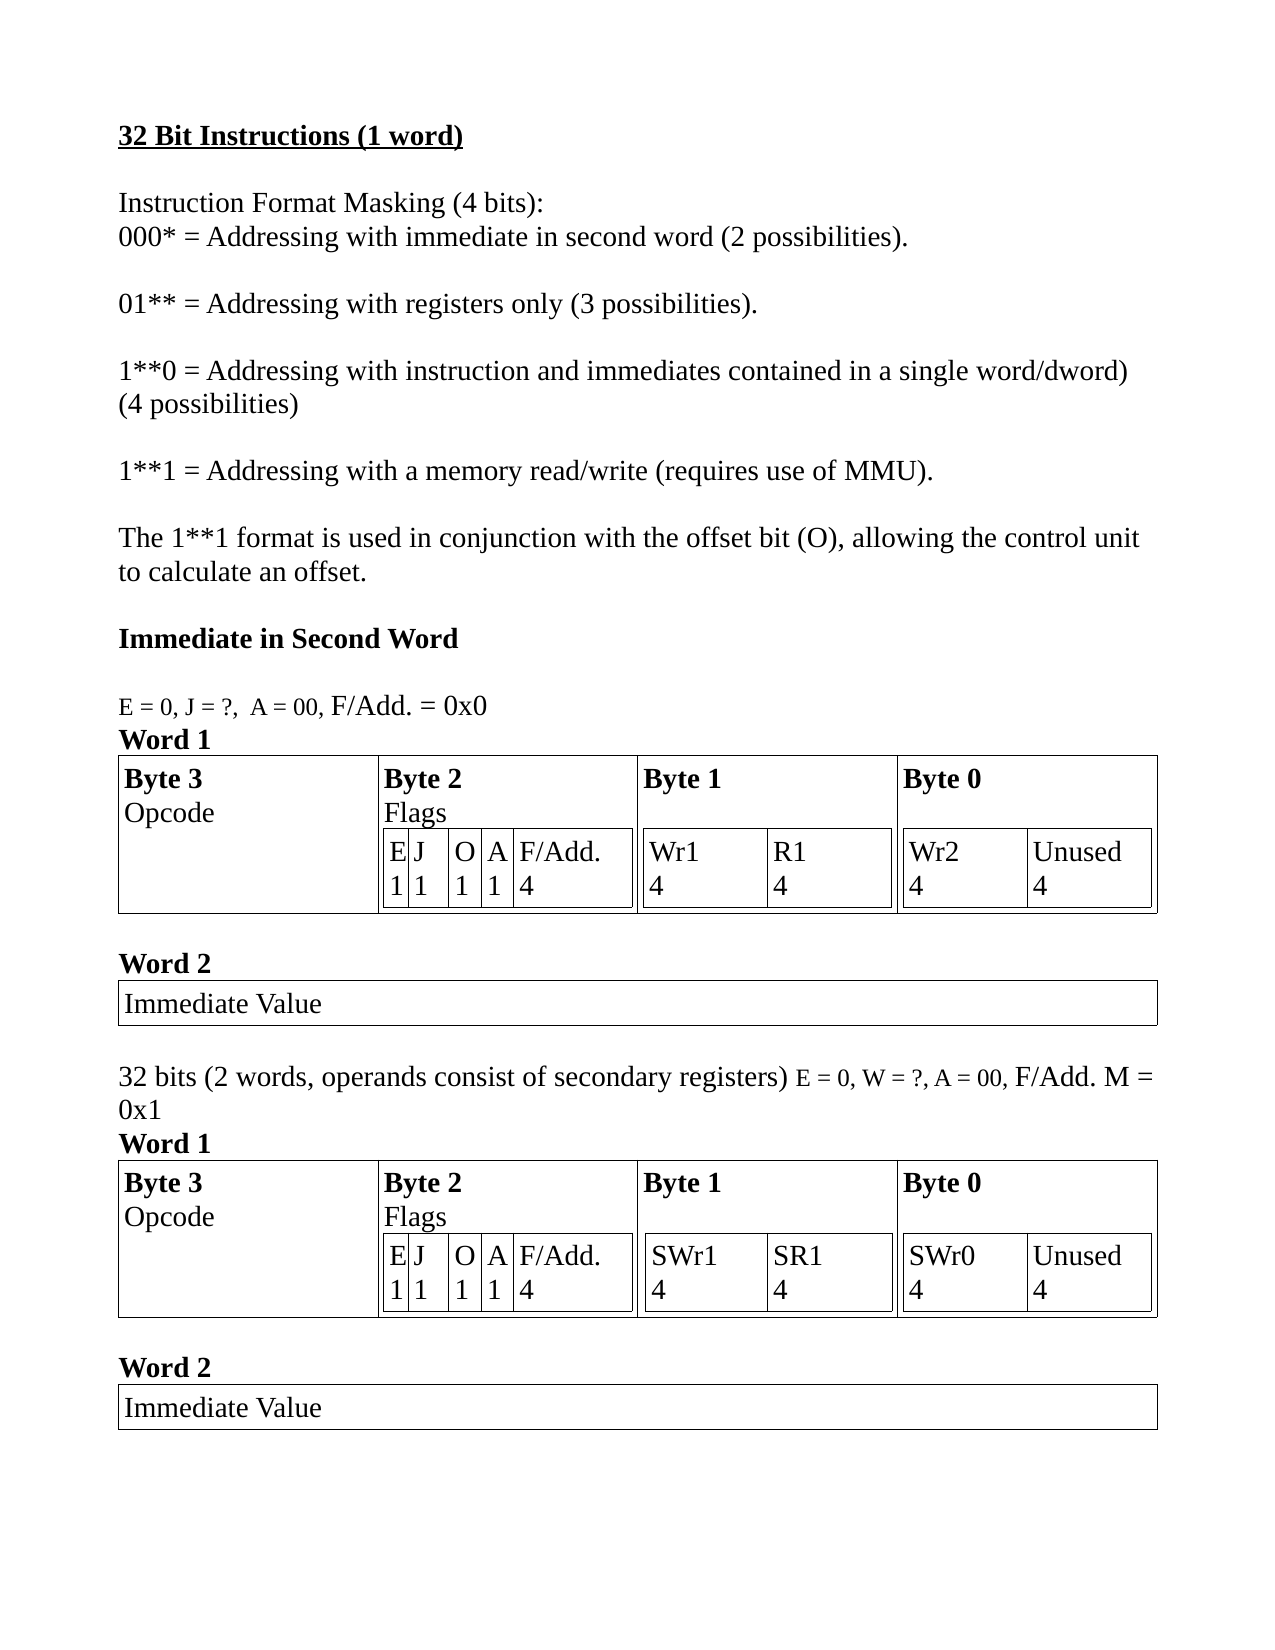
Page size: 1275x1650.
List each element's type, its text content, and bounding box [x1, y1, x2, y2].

table_header Immediate Value [119, 1385, 1157, 1429]
text The 1**1 format is used in conjunction with the offset bit (O), allowing the control unit to calculate an offset. [118, 521, 1157, 588]
table_header SR1 4 [768, 1234, 892, 1311]
table_header Byte 3 Opcode [119, 1161, 378, 1317]
table_header O 1 [449, 1234, 481, 1311]
table_header Byte 2 Flags [379, 1161, 637, 1317]
table_header R1 4 [768, 829, 891, 907]
text Word 1 [118, 1126, 1157, 1159]
table_header Unused 4 [1028, 1234, 1151, 1311]
table_header Byte 1 [638, 1161, 897, 1317]
table_header Byte 1 [638, 756, 897, 913]
table_header Byte 3 Opcode [119, 756, 378, 913]
text E = 0, J = ?, A = 00, F/Add. = 0x0 [118, 688, 1157, 722]
table_header Immediate Value [119, 981, 1157, 1025]
text 32 Bit Instructions (1 word) [118, 118, 1157, 152]
table_header Wr2 4 [904, 829, 1027, 907]
table_header F/Add. 4 [514, 829, 632, 907]
text Word 2 [118, 1351, 1157, 1384]
text Word 2 [118, 947, 1157, 980]
text 000* = Addressing with immediate in second word (2 possibilities). [118, 219, 1157, 252]
table_header E 1 [384, 829, 408, 907]
table_header Byte 0 [898, 756, 1157, 913]
text Word 1 [118, 722, 1157, 755]
table_header O 1 [449, 829, 481, 907]
table_header Unused 4 [1028, 829, 1151, 907]
table_header A 1 [482, 829, 513, 907]
table_header SWr0 4 [904, 1234, 1027, 1311]
table_header SWr1 4 [646, 1234, 767, 1311]
table_header E 1 [384, 1234, 408, 1311]
text Immediate in Second Word [118, 621, 1157, 655]
table_header Byte 0 [898, 1161, 1157, 1317]
table_header J 1 [409, 1234, 448, 1311]
text 1**0 = Addressing with instruction and immediates contained in a single word/dword) (4 possibilities) [118, 353, 1157, 420]
table_header Wr1 4 [644, 829, 767, 907]
text Instruction Format Masking (4 bits): [118, 185, 1157, 219]
text 01** = Addressing with registers only (3 possibilities). [118, 286, 1157, 319]
text 32 bits (2 words, operands consist of secondary registers) E = 0, W = ?, A = 00, F/Add. M = 0x1 [118, 1059, 1157, 1126]
table_header A 1 [482, 1234, 513, 1311]
text 1**1 = Addressing with a memory read/write (requires use of MMU). [118, 453, 1157, 487]
table_header Byte 2 Flags [379, 756, 637, 913]
table_header J 1 [409, 829, 448, 907]
table_header F/Add. 4 [514, 1234, 632, 1311]
